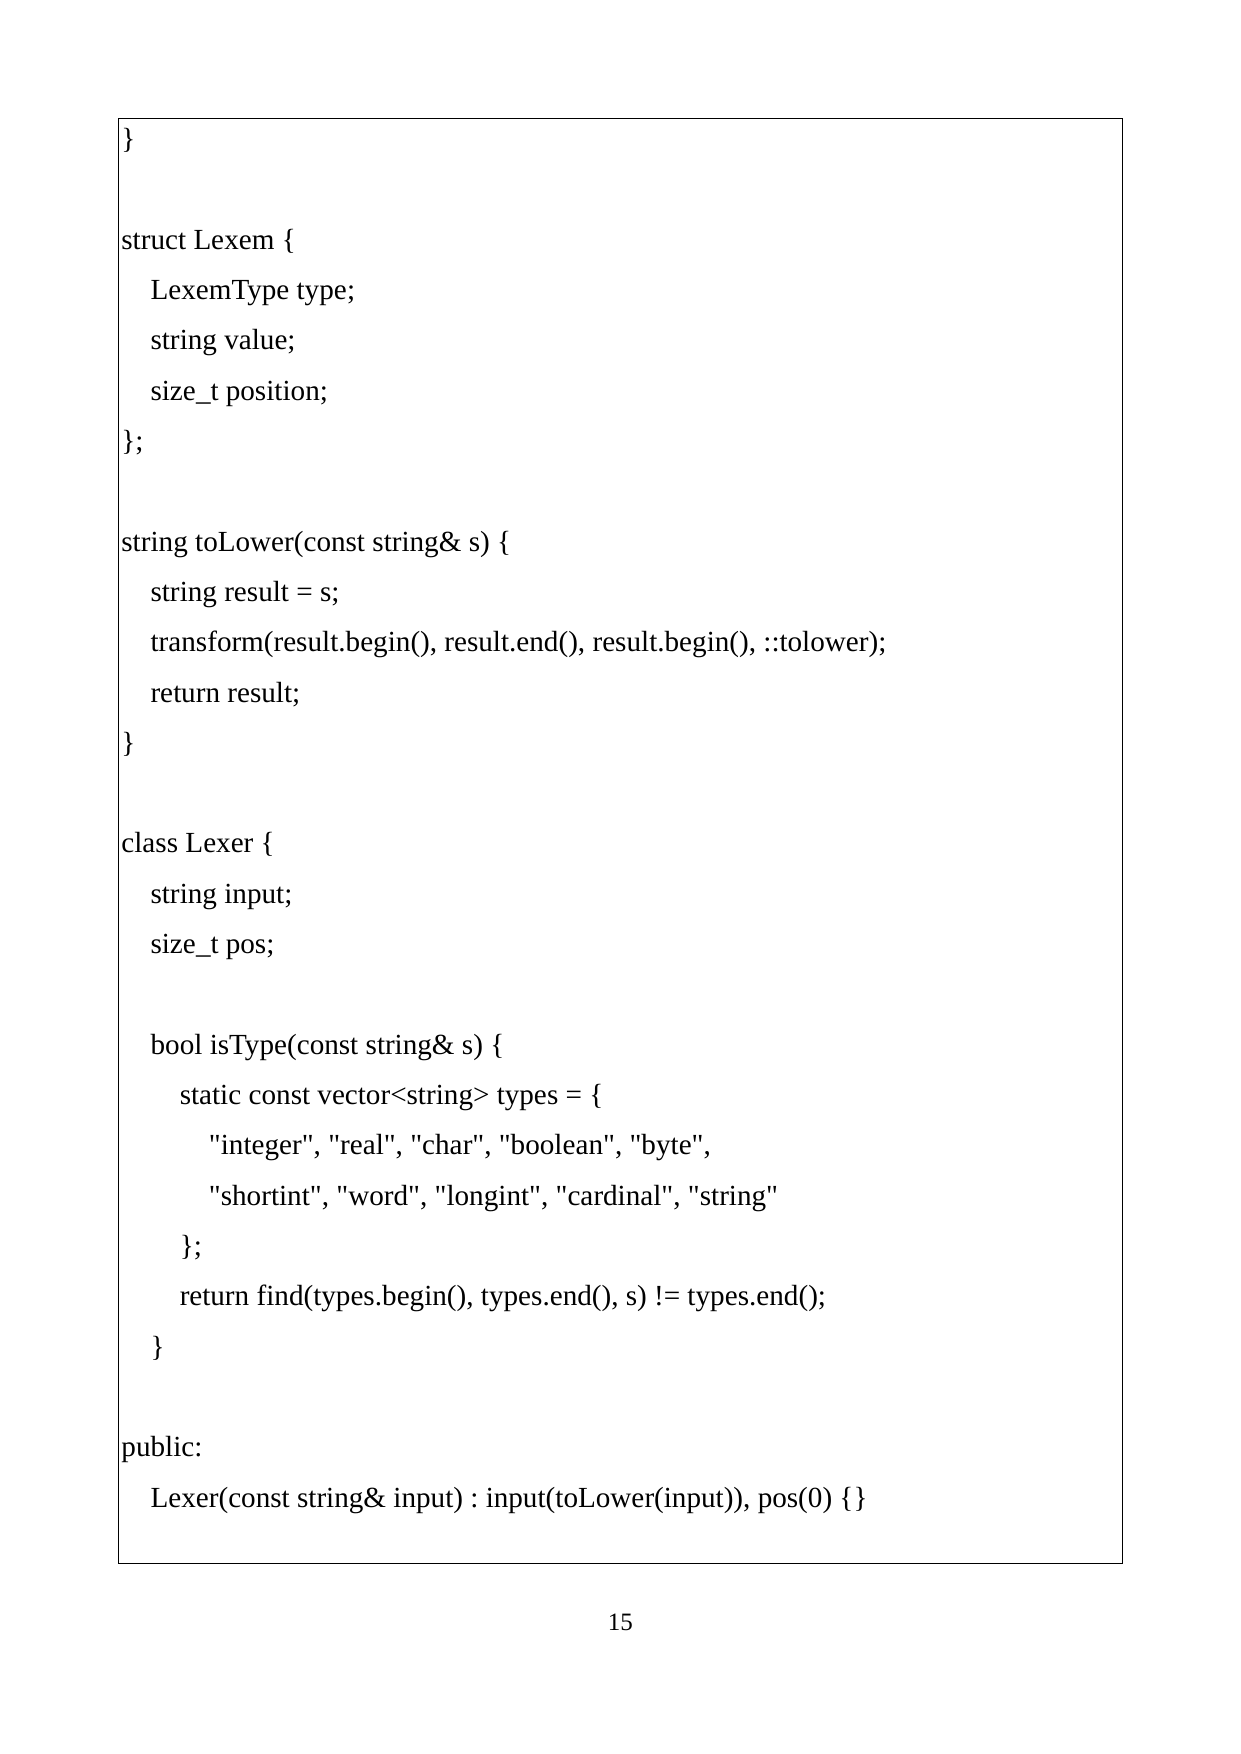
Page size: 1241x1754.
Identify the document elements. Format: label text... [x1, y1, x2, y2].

text Lexer(const string& input) : input(toLower(input)), pos(0) {} [119, 1477, 1122, 1513]
text string toLower(const string& s) { [119, 521, 1122, 557]
text }; [119, 420, 1122, 457]
text "shortint", "word", "longint", "cardinal", "string" [119, 1175, 1122, 1211]
text "integer", "real", "char", "boolean", "byte", [119, 1124, 1122, 1161]
text class Lexer { [119, 822, 1122, 859]
text string result = s; [119, 571, 1122, 608]
text }; [119, 1225, 1122, 1262]
text LexemType type; [119, 269, 1122, 306]
text transform(result.begin(), result.end(), result.begin(), ::tolower); [119, 621, 1122, 658]
text string input; [119, 873, 1122, 909]
text size_t position; [119, 370, 1122, 406]
text string value; [119, 319, 1122, 356]
text } [119, 722, 1122, 758]
text static const vector<string> types = { [119, 1074, 1122, 1111]
text return result; [119, 672, 1122, 708]
text } [119, 119, 1122, 155]
text struct Lexem { [119, 219, 1122, 255]
text public: [119, 1426, 1122, 1463]
text bool isType(const string& s) { [119, 1024, 1122, 1060]
text return find(types.begin(), types.end(), s) != types.end(); [119, 1275, 1122, 1312]
text size_t pos; [119, 923, 1122, 960]
text } [119, 1326, 1122, 1362]
